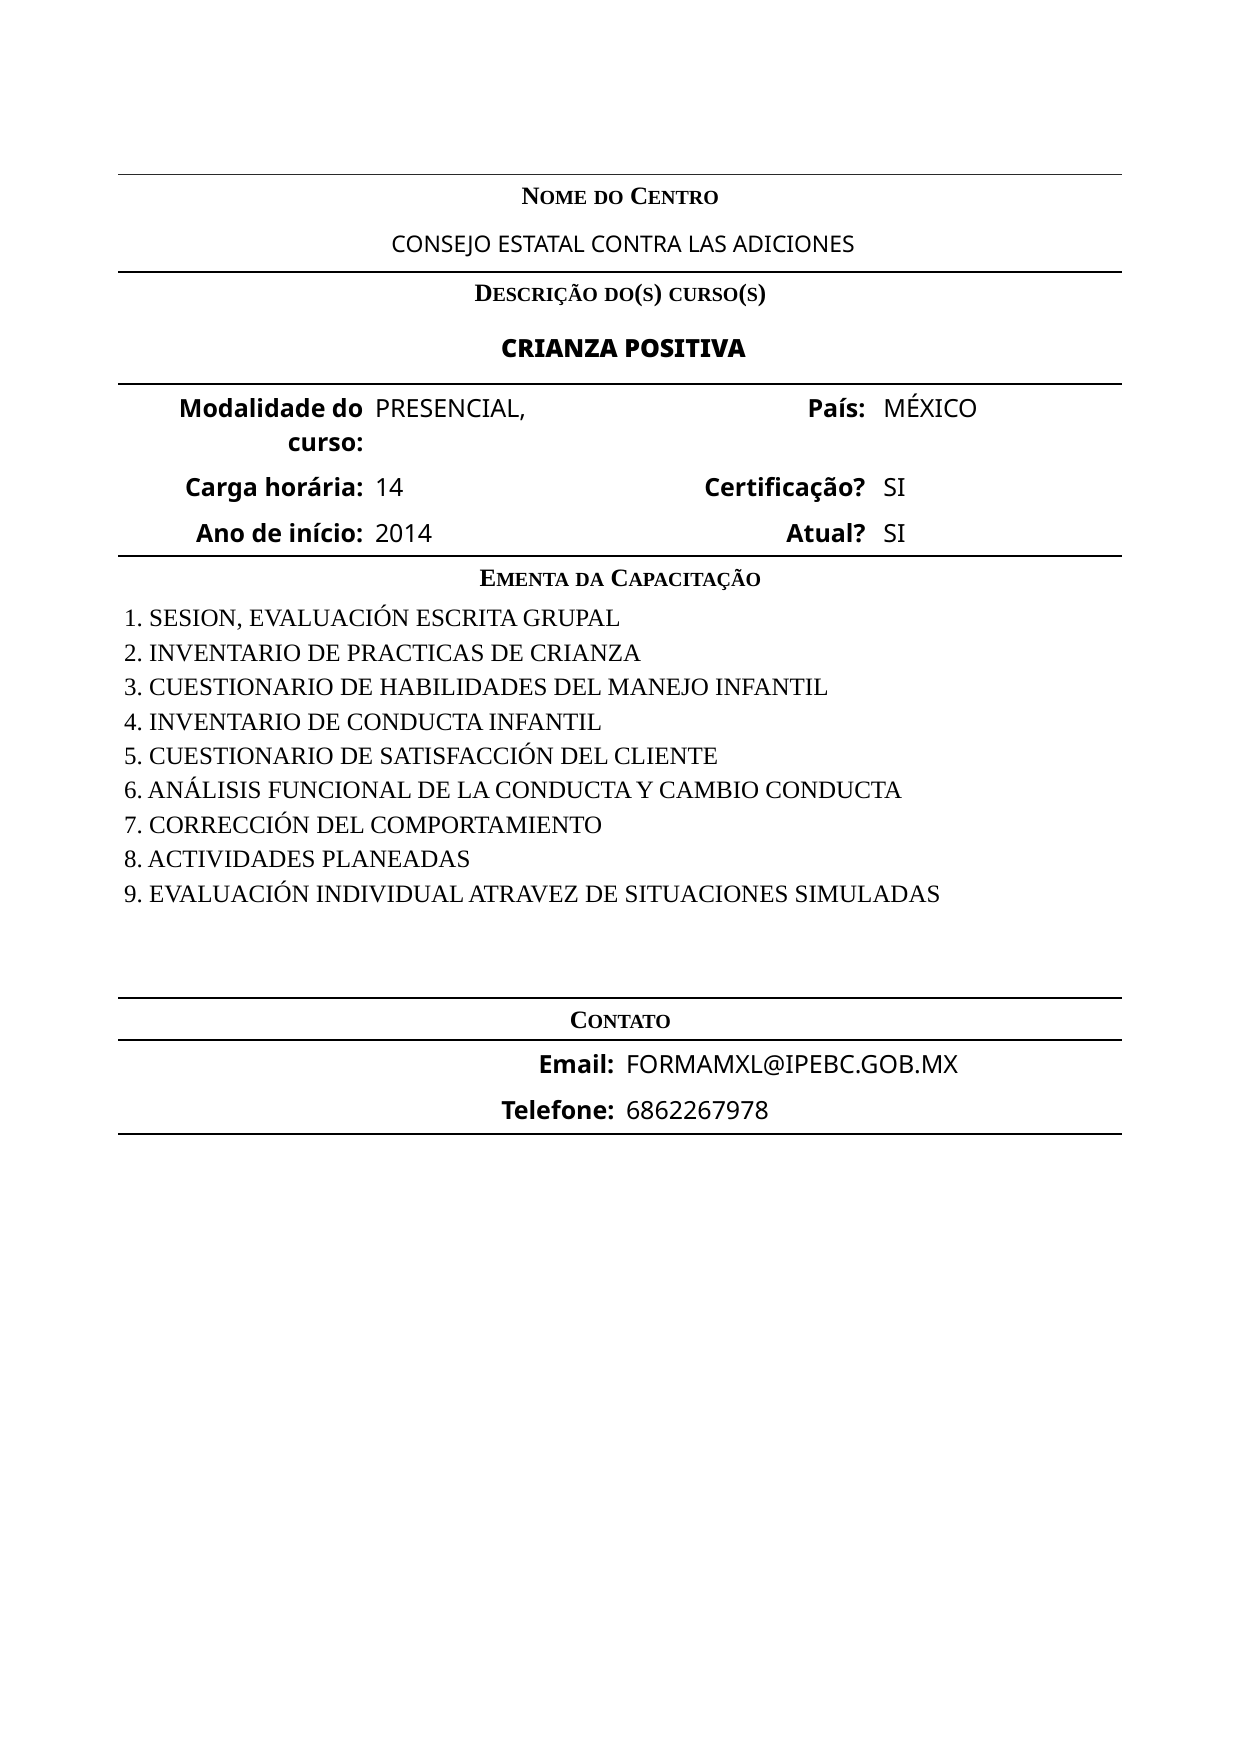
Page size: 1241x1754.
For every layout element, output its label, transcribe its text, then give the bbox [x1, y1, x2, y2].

table_cell Modalidade do curso: [118, 385, 369, 464]
table_cell País: [620, 385, 871, 464]
table_cell SI [871, 510, 1122, 555]
table_cell 2014 [369, 510, 620, 555]
table_cell Carga horária: [118, 464, 369, 509]
table_cell Atual? [620, 510, 871, 555]
table_cell Contato [118, 999, 1122, 1039]
table_cell Ano de início: [118, 510, 369, 555]
table_cell SI [871, 464, 1122, 509]
table_cell Telefone: [118, 1087, 620, 1132]
table_cell 6862267978 [620, 1087, 1122, 1132]
table_cell CRIANZA POSITIVA [118, 313, 1122, 382]
table_header Nome do Centro [118, 176, 1122, 216]
table_cell Certificação? [620, 464, 871, 509]
table_cell 1. SESION, EVALUACIÓN ESCRITA GRUPAL 2. INVENTARIO DE PRACTICAS DE CRIANZA 3. CUESTIONARIO DE HABILIDADES DEL MANEJO INFANTIL 4. INVENTARIO DE CONDUCTA INFANTIL 5. CUESTIONARIO DE SATISFACCIÓN DEL CLIENTE 6. ANÁLISIS FUNCIONAL DE LA CONDUCTA Y CAMBIO CONDUCTA 7. CORRECCIÓN DEL COMPORTAMIENTO 8. ACTIVIDADES PLANEADAS 9. EVALUACIÓN INDIVIDUAL ATRAVEZ DE SITUACIONES SIMULADAS [118, 598, 1122, 997]
table_cell FORMAMXL@IPEBC.GOB.MX [620, 1041, 1122, 1087]
table_cell MÉXICO [871, 385, 1122, 464]
table_cell CONSEJO ESTATAL CONTRA LAS ADICIONES [118, 216, 1122, 271]
table_cell PRESENCIAL, [369, 385, 620, 464]
table_cell 14 [369, 464, 620, 509]
table_cell Descrição do(s) curso(s) [118, 273, 1122, 313]
table_cell Ementa da Capacitação [118, 557, 1122, 597]
table_cell Email: [118, 1041, 620, 1087]
